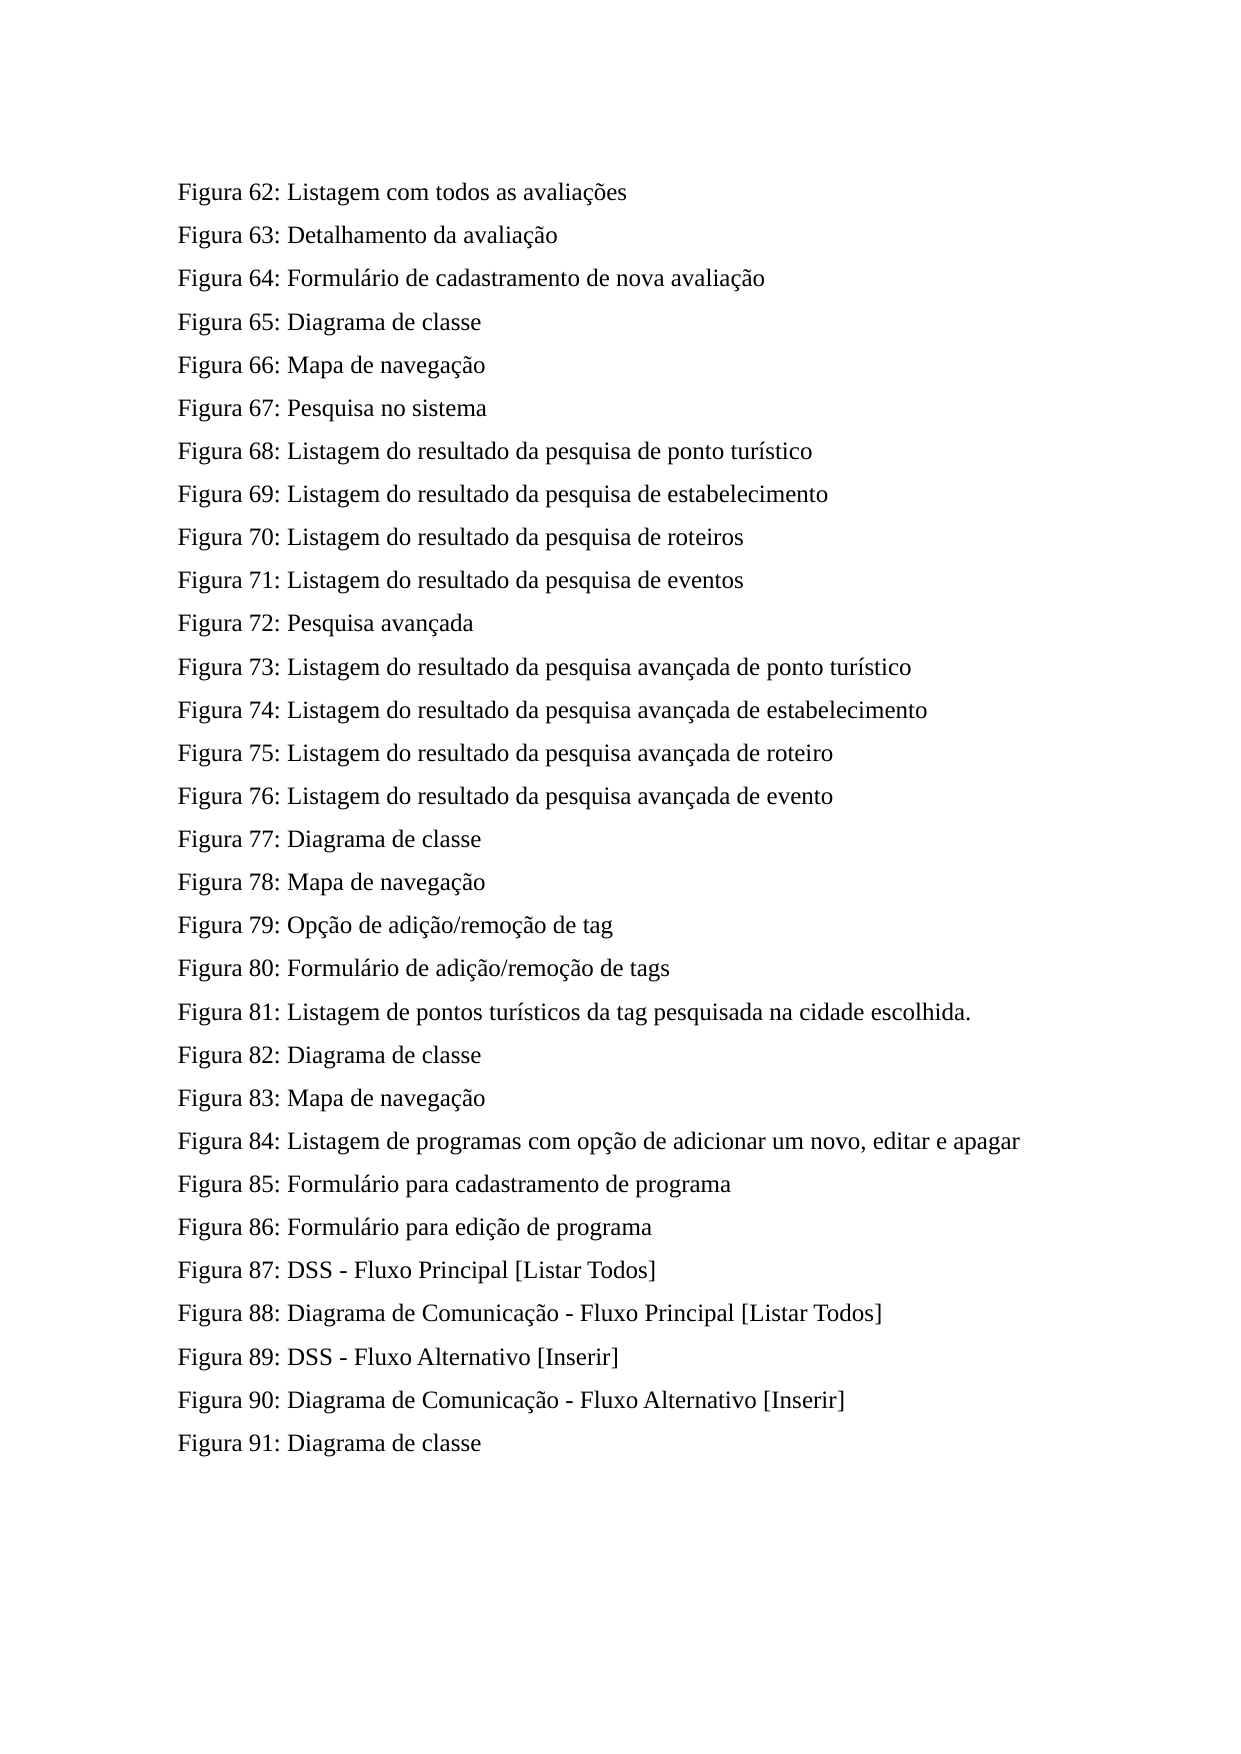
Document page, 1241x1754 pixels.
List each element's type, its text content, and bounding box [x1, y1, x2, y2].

text Figura 72: Pesquisa avançada [177, 608, 1122, 637]
text Figura 89: DSS - Fluxo Alternativo [Inserir] [177, 1342, 1122, 1370]
text Figura 91: Diagrama de classe [177, 1428, 1122, 1457]
text Figura 84: Listagem de programas com opção de adicionar um novo, editar e apagar [177, 1126, 1122, 1155]
text Figura 68: Listagem do resultado da pesquisa de ponto turístico [177, 436, 1122, 465]
text Figura 80: Formulário de adição/remoção de tags [177, 953, 1122, 982]
text Figura 87: DSS - Fluxo Principal [Listar Todos] [177, 1255, 1122, 1284]
text Figura 65: Diagrama de classe [177, 307, 1122, 335]
text Figura 75: Listagem do resultado da pesquisa avançada de roteiro [177, 738, 1122, 767]
text Figura 90: Diagrama de Comunicação - Fluxo Alternativo [Inserir] [177, 1385, 1122, 1413]
text Figura 81: Listagem de pontos turísticos da tag pesquisada na cidade escolhida. [177, 997, 1122, 1025]
text Figura 76: Listagem do resultado da pesquisa avançada de evento [177, 781, 1122, 810]
text Figura 67: Pesquisa no sistema [177, 393, 1122, 422]
text Figura 64: Formulário de cadastramento de nova avaliação [177, 263, 1122, 292]
text Figura 70: Listagem do resultado da pesquisa de roteiros [177, 522, 1122, 551]
text Figura 74: Listagem do resultado da pesquisa avançada de estabelecimento [177, 695, 1122, 723]
text Figura 83: Mapa de navegação [177, 1083, 1122, 1112]
text Figura 77: Diagrama de classe [177, 824, 1122, 853]
text Figura 66: Mapa de navegação [177, 350, 1122, 378]
text Figura 79: Opção de adição/remoção de tag [177, 910, 1122, 939]
text Figura 63: Detalhamento da avaliação [177, 220, 1122, 249]
text Figura 69: Listagem do resultado da pesquisa de estabelecimento [177, 479, 1122, 508]
text Figura 88: Diagrama de Comunicação - Fluxo Principal [Listar Todos] [177, 1298, 1122, 1327]
text Figura 82: Diagrama de classe [177, 1040, 1122, 1068]
text Figura 62: Listagem com todos as avaliações [177, 177, 1122, 206]
text Figura 73: Listagem do resultado da pesquisa avançada de ponto turístico [177, 652, 1122, 680]
text Figura 85: Formulário para cadastramento de programa [177, 1169, 1122, 1198]
text Figura 86: Formulário para edição de programa [177, 1212, 1122, 1241]
text Figura 71: Listagem do resultado da pesquisa de eventos [177, 565, 1122, 594]
text Figura 78: Mapa de navegação [177, 867, 1122, 896]
